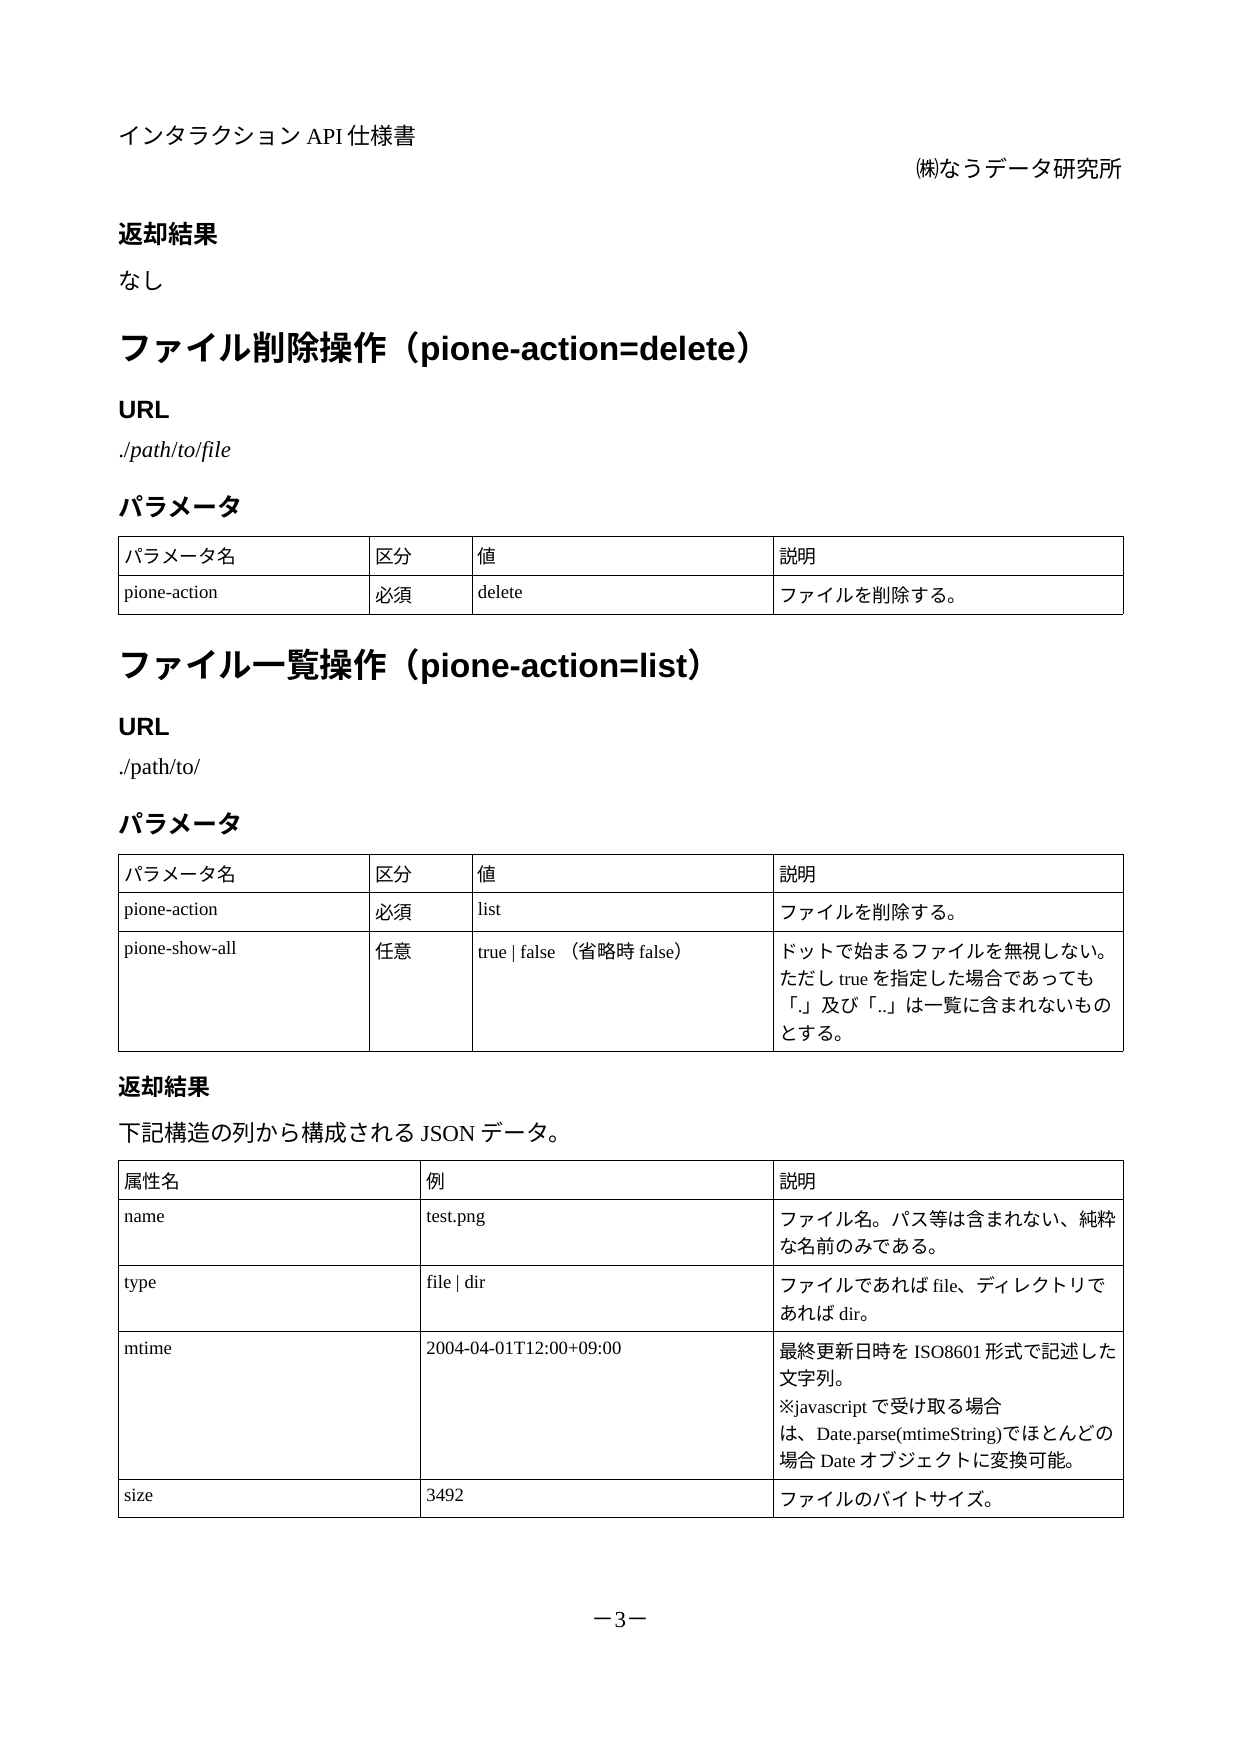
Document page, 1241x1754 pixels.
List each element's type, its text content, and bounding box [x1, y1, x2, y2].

table_cell list [473, 893, 773, 931]
table_cell pione-action [119, 893, 369, 931]
table_cell mtime [119, 1332, 420, 1478]
table_cell ファイルであればfile、ディレクトリであればdir。 [774, 1266, 1123, 1331]
table_cell 2004-04-01T12:00+09:00 [421, 1332, 773, 1478]
table_cell ファイル名。パス等は含まれない、純粋な名前のみである。 [774, 1200, 1123, 1265]
subtitle URL [118, 394, 1122, 423]
table_cell ファイルを削除する。 [774, 893, 1123, 931]
table_cell 必須 [370, 893, 472, 931]
subtitle 返却結果 [118, 214, 1122, 250]
table_cell delete [473, 576, 773, 613]
table_cell name [119, 1200, 420, 1265]
table_cell 最終更新日時をISO8601形式で記述した文字列。 ※javascriptで受け取る場合は、Date.parse(mtimeString)でほとんどの場合Dateオブジェクトに変換可能。 [774, 1332, 1123, 1478]
subtitle パラメータ [118, 805, 1122, 841]
table_header 説明 [774, 537, 1123, 575]
text 下記構造の列から構成されるJSONデータ。 [118, 1115, 1122, 1148]
subtitle パラメータ [118, 487, 1122, 523]
table_cell true | false （省略時false） [473, 932, 773, 1051]
table_cell ファイルのバイトサイズ。 [774, 1480, 1123, 1517]
table_cell 3492 [421, 1480, 773, 1517]
table_cell pione-show-all [119, 932, 369, 1051]
subtitle ファイル一覧操作（pione-action=list） [118, 638, 1122, 687]
table_header 値 [473, 537, 773, 575]
table_header 説明 [774, 855, 1123, 892]
table_cell 必須 [370, 576, 472, 613]
subtitle URL [118, 712, 1122, 741]
text なし [118, 263, 1122, 296]
table_cell file | dir [421, 1266, 773, 1331]
table_header 説明 [774, 1161, 1123, 1199]
table_cell size [119, 1480, 420, 1517]
subtitle 返却結果 [118, 1069, 1122, 1102]
text ./path/to/file [118, 436, 1122, 462]
table_cell ファイルを削除する。 [774, 576, 1123, 613]
table_cell test.png [421, 1200, 773, 1265]
text ./path/to/ [118, 753, 1122, 780]
table_header 値 [473, 855, 773, 892]
table_header 区分 [370, 855, 472, 892]
table_cell ドットで始まるファイルを無視しない。ただしtrueを指定した場合であっても「.」及び「..」は一覧に含まれないものとする。 [774, 932, 1123, 1051]
table_header 区分 [370, 537, 472, 575]
subtitle ファイル削除操作（pione-action=delete） [118, 321, 1122, 369]
table_header パラメータ名 [119, 537, 369, 575]
table_cell type [119, 1266, 420, 1331]
table_header 属性名 [119, 1161, 420, 1199]
table_cell 任意 [370, 932, 472, 1051]
table_cell pione-action [119, 576, 369, 613]
table_header パラメータ名 [119, 855, 369, 892]
table_header 例 [421, 1161, 773, 1199]
